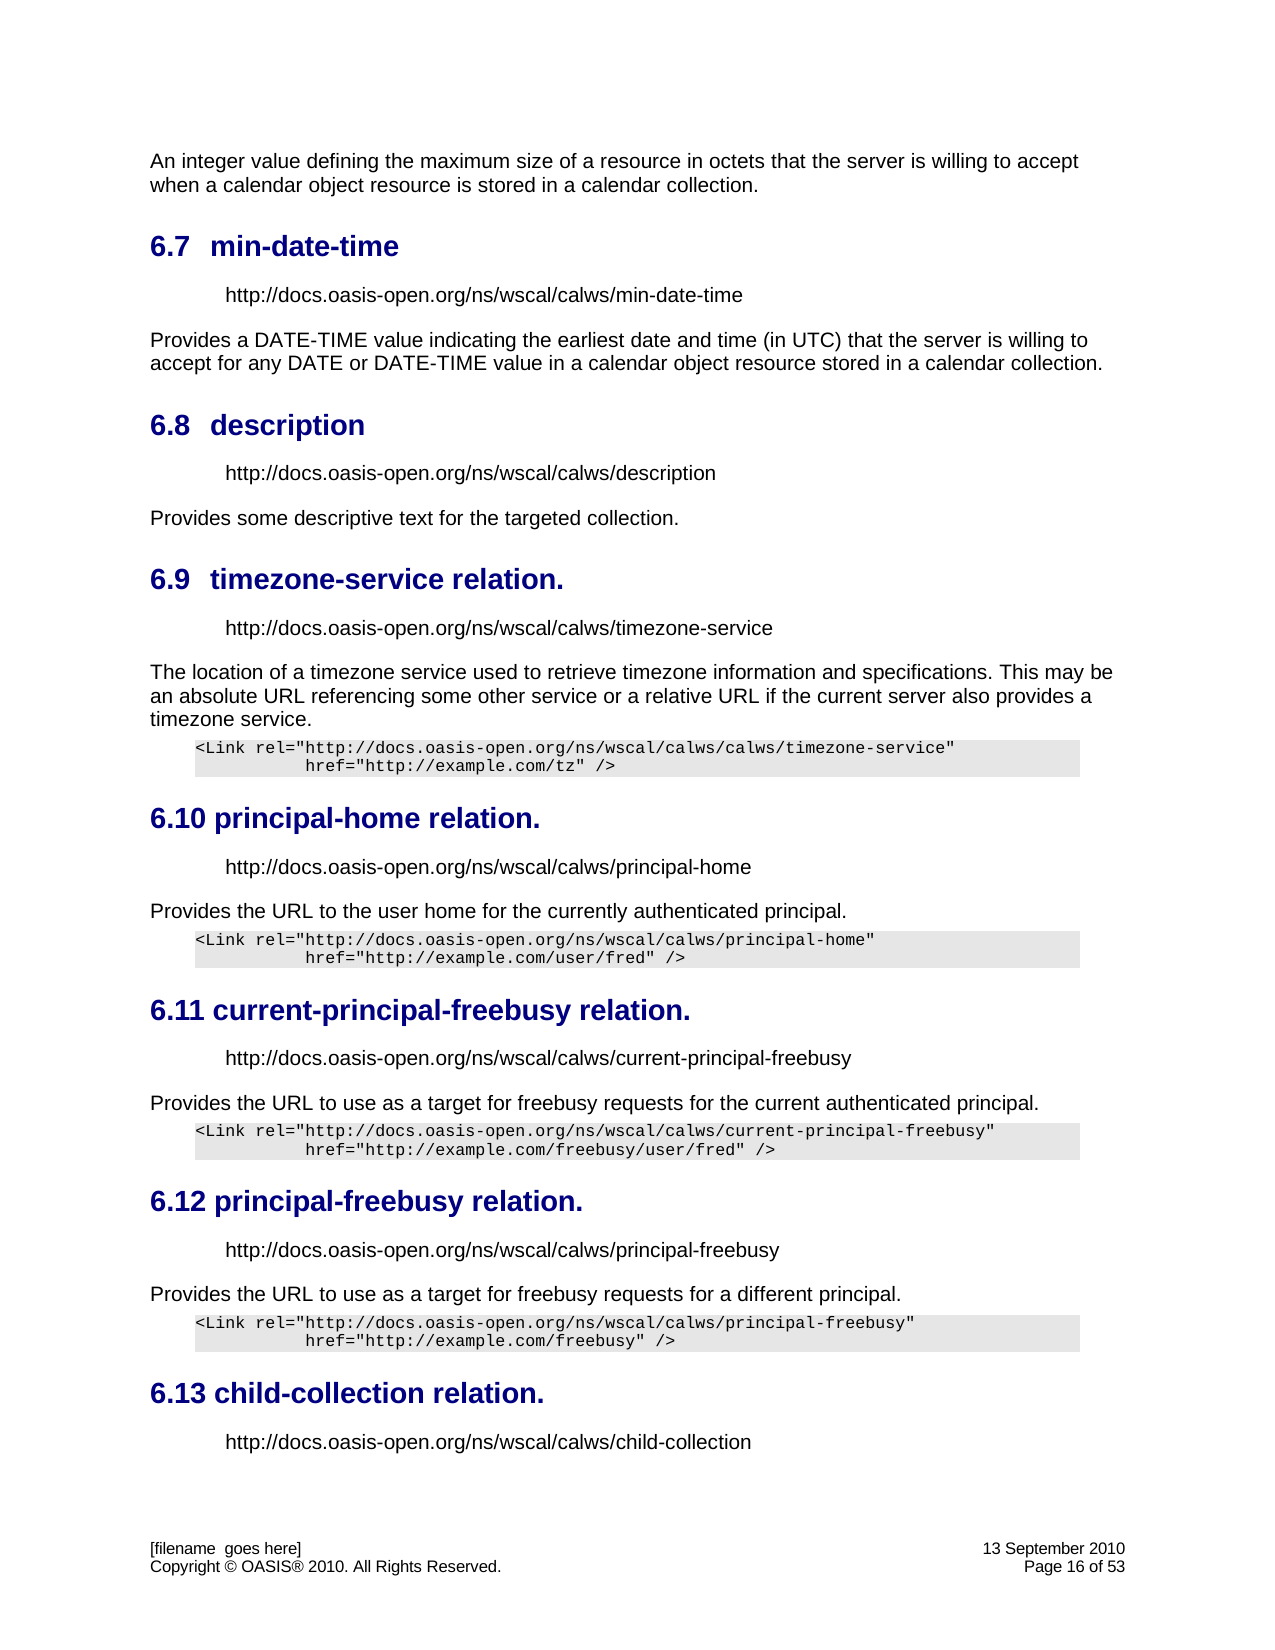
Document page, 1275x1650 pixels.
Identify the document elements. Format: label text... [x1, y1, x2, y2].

text http://docs.oasis-open.org/ns/wscal/calws/description [225, 462, 1125, 485]
text <Link rel="http://docs.oasis-open.org/ns/wscal/calws/principal-freebusy" [195, 1315, 1080, 1333]
subtitle min-date-time [150, 230, 1125, 263]
text Provides the URL to use as a target for freebusy requests for a different principal. [150, 1283, 1125, 1306]
text Provides some descriptive text for the targeted collection. [150, 506, 1125, 530]
subtitle principal-home relation. [150, 802, 1125, 834]
subtitle child-collection relation. [150, 1377, 1125, 1409]
text <Link rel="http://docs.oasis-open.org/ns/wscal/calws/principal-home" [195, 931, 1080, 950]
text href="http://example.com/tz" /> [195, 758, 1080, 777]
subtitle timezone-service relation. [150, 563, 1125, 596]
text href="http://example.com/freebusy/user/fred" /> [195, 1142, 1080, 1160]
subtitle current-principal-freebusy relation. [150, 993, 1125, 1026]
text Provides a DATE-TIME value indicating the earliest date and time (in UTC) that the server is willing to accept for any DATE or DATE-TIME value in a calendar object resource stored in a calendar collection. [150, 328, 1125, 375]
subtitle principal-freebusy relation. [150, 1185, 1125, 1218]
text href="http://example.com/user/fred" /> [195, 950, 1080, 968]
text href="http://example.com/freebusy" /> [195, 1333, 1080, 1352]
text <Link rel="http://docs.oasis-open.org/ns/wscal/calws/calws/timezone-service" [195, 740, 1080, 758]
text An integer value defining the maximum size of a resource in octets that the server is willing to accept when a calendar object resource is stored in a calendar collection. [150, 150, 1125, 197]
text http://docs.oasis-open.org/ns/wscal/calws/principal-home [225, 855, 1125, 879]
text http://docs.oasis-open.org/ns/wscal/calws/child-collection [225, 1430, 1125, 1454]
text Provides the URL to the user home for the currently authenticated principal. [150, 899, 1125, 923]
text Provides the URL to use as a target for freebusy requests for the current authenticated principal. [150, 1091, 1125, 1115]
text <Link rel="http://docs.oasis-open.org/ns/wscal/calws/current-principal-freebusy" [195, 1123, 1080, 1142]
text http://docs.oasis-open.org/ns/wscal/calws/min-date-time [225, 284, 1125, 307]
text The location of a timezone service used to retrieve timezone information and specifications. This may be an absolute URL referencing some other service or a relative URL if the current server also provides a timezone service. [150, 661, 1125, 731]
text http://docs.oasis-open.org/ns/wscal/calws/timezone-service [225, 616, 1125, 640]
subtitle description [150, 408, 1125, 441]
text http://docs.oasis-open.org/ns/wscal/calws/current-principal-freebusy [225, 1047, 1125, 1070]
text http://docs.oasis-open.org/ns/wscal/calws/principal-freebusy [225, 1238, 1125, 1262]
